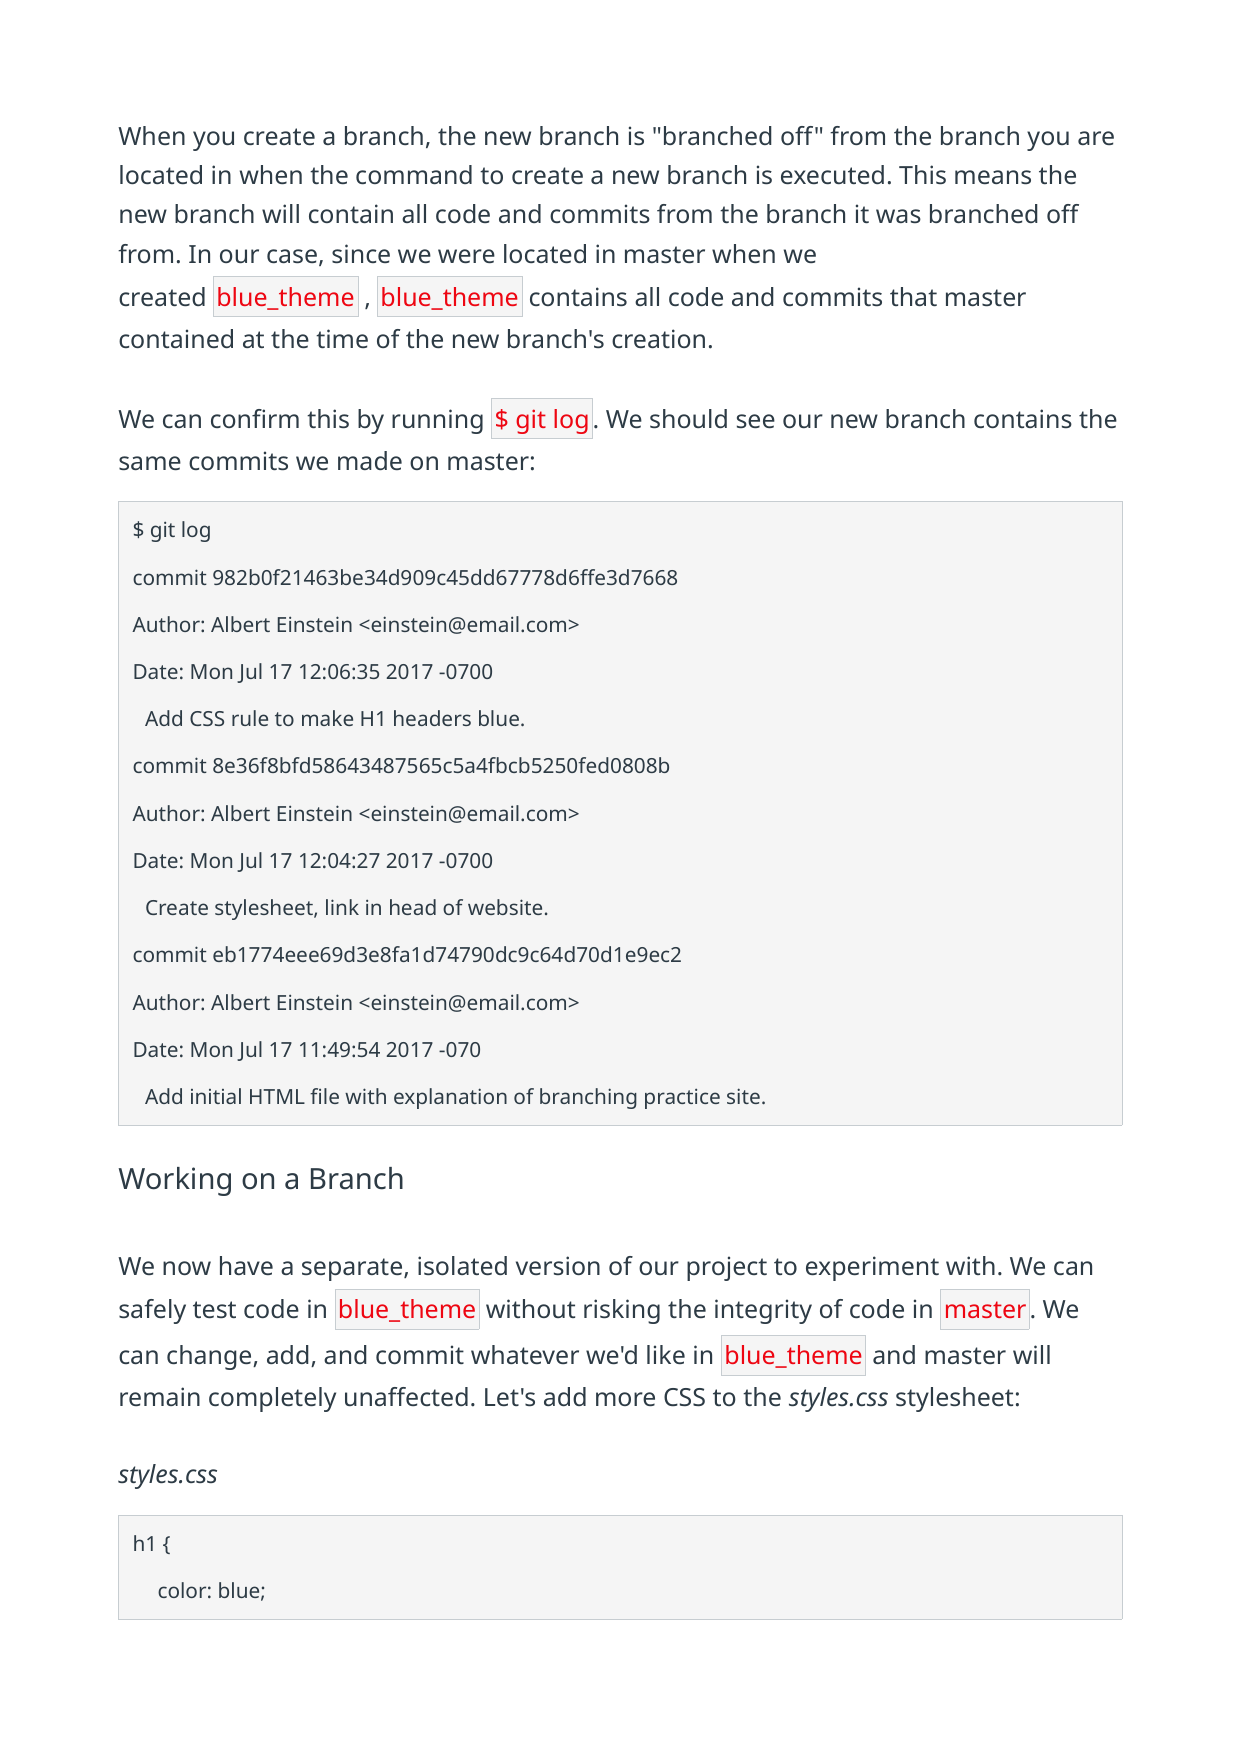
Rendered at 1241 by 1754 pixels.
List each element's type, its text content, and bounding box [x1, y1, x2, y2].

text We can confirm this by running $ git log. We should see our new branch contains the same commits we made on master: [118, 398, 1122, 478]
text color: blue; [119, 1562, 1122, 1619]
text Date: Mon Jul 17 12:04:27 2017 -0700 [119, 832, 1122, 874]
text commit 982b0f21463be34d909c45dd67778d6ffe3d7668 [119, 549, 1122, 591]
text commit 8e36f8bfd58643487565c5a4fbcb5250fed0808b [119, 737, 1122, 780]
text commit eb1774eee69d3e8fa1d74790dc9c64d70d1e9ec2 [119, 926, 1122, 969]
text styles.css [118, 1457, 1122, 1491]
text Add initial HTML file with explanation of branching practice site. [119, 1068, 1122, 1125]
text Author: Albert Einstein <einstein@email.com> [119, 596, 1122, 638]
text $ git log [119, 502, 1122, 544]
text h1 { [119, 1516, 1122, 1557]
text Author: Albert Einstein <einstein@email.com> [119, 973, 1122, 1016]
text When you create a branch, the new branch is "branched off" from the branch you are located in when the command to create a new branch is executed. This means the new branch will contain all code and commits from the branch it was branched off from. In our case, since we were located in master when we created blue_theme , blue_theme contains all code and commits that master contained at the time of the new branch's creation. [118, 118, 1122, 356]
text Date: Mon Jul 17 12:06:35 2017 -0700 [119, 643, 1122, 686]
text We now have a separate, isolated version of our project to experiment with. We can safely test code in blue_theme without risking the integrity of code in master. We can change, add, and commit whatever we'd like in blue_theme and master will remain completely unaffected. Let's add more CSS to the styles.css stylesheet: [118, 1249, 1122, 1414]
text Author: Albert Einstein <einstein@email.com> [119, 785, 1122, 827]
text Add CSS rule to make H1 headers blue. [119, 690, 1122, 733]
text Date: Mon Jul 17 11:49:54 2017 -070 [119, 1021, 1122, 1063]
text Create stylesheet, link in head of website. [119, 879, 1122, 922]
subtitle Working on a Branch [118, 1158, 1122, 1198]
